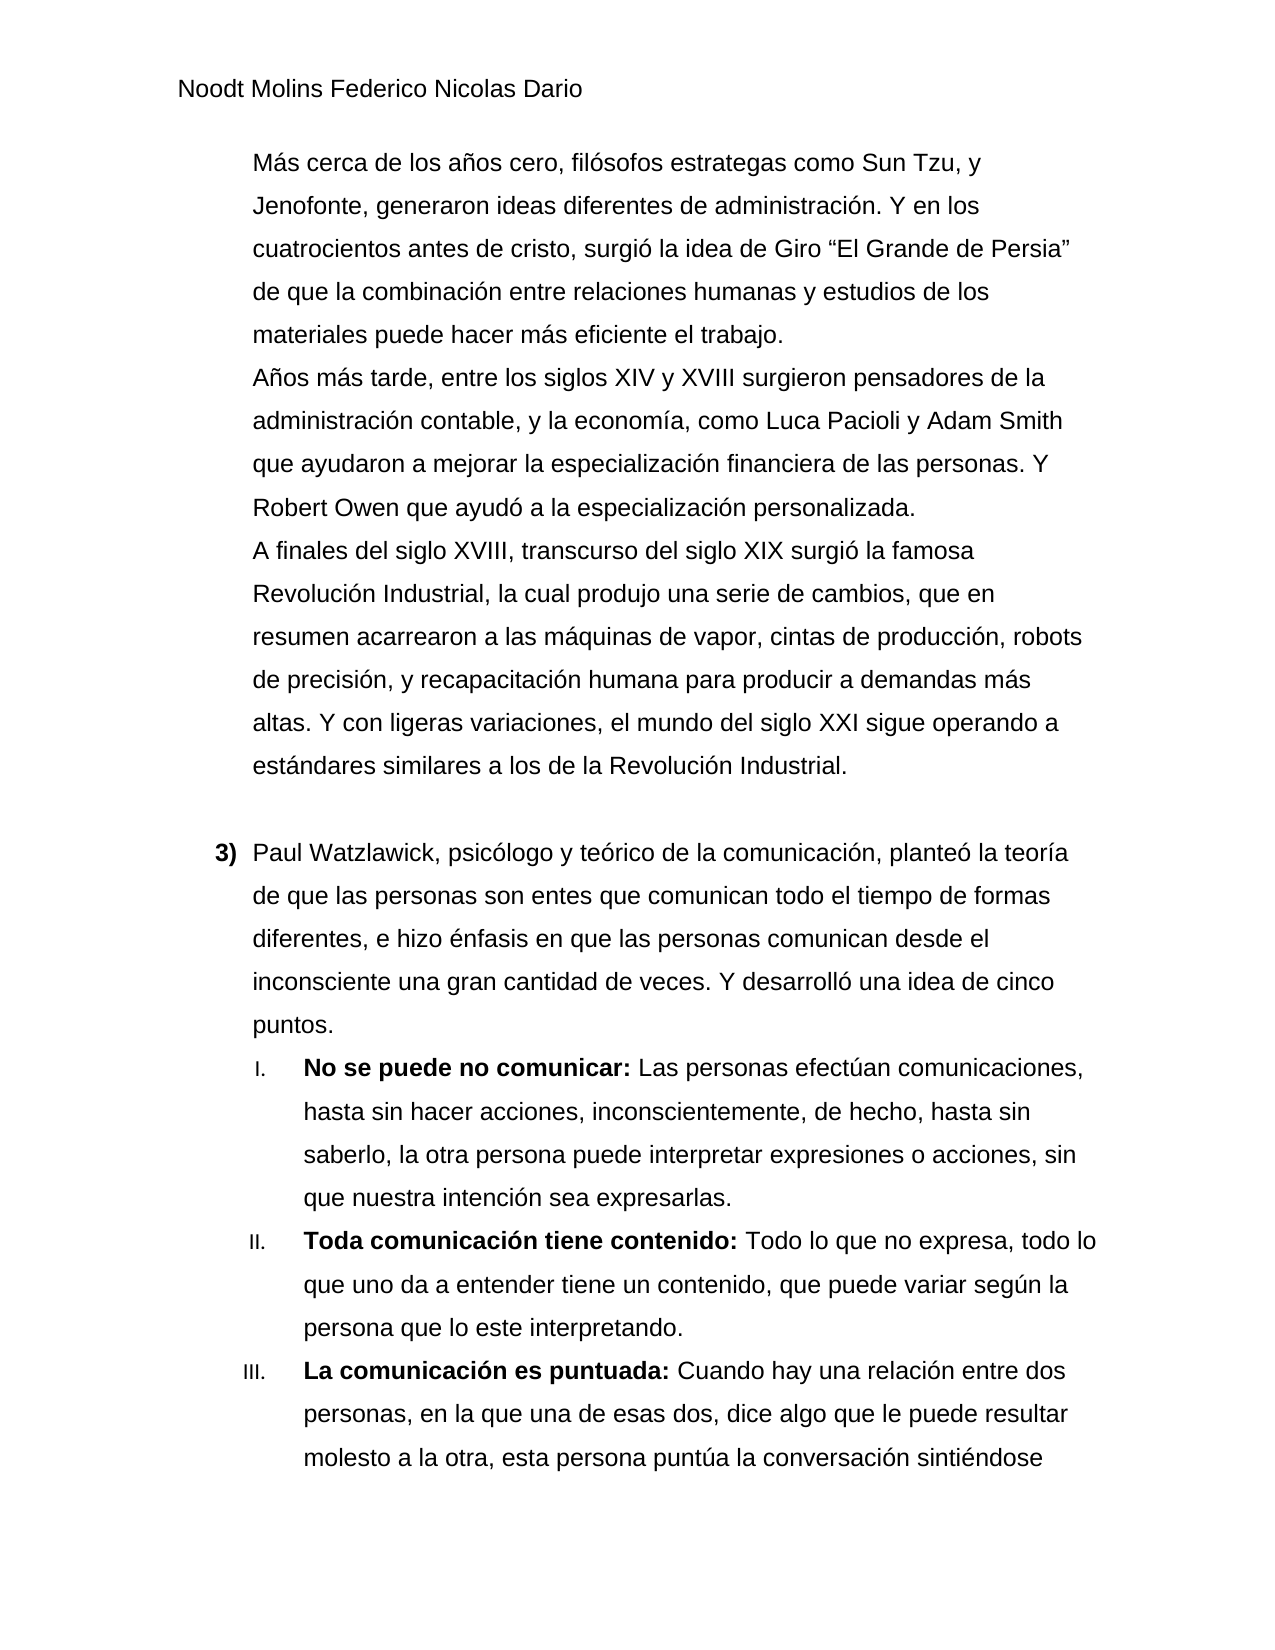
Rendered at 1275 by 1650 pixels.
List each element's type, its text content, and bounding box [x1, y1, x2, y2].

text Años más tarde, entre los siglos XIV y XVIII surgieron pensadores de la administración contable, y la economía, como Luca Pacioli y Adam Smith que ayudaron a mejorar la especialización financiera de las personas. Y Robert Owen que ayudó a la especialización personalizada. [252, 363, 1098, 521]
list Toda comunicación tiene contenido: Todo lo que no expresa, todo lo que uno da a entender tiene un contenido, que puede variar según la persona que lo este interpretando. [266, 1226, 1098, 1342]
list Paul Watzlawick, psicólogo y teórico de la comunicación, planteó la teoría de que las personas son entes que comunican todo el tiempo de formas diferentes, e hizo énfasis en que las personas comunican desde el inconsciente una gran cantidad de veces. Y desarrolló una idea de cinco puntos. [215, 838, 1098, 1039]
list La comunicación es puntuada: Cuando hay una relación entre dos personas, en la que una de esas dos, dice algo que le puede resultar molesto a la otra, esta persona puntúa la conversación sintiéndose [266, 1356, 1098, 1471]
text A finales del siglo XVIII, transcurso del siglo XIX surgió la famosa Revolución Industrial, la cual produjo una serie de cambios, que en resumen acarrearon a las máquinas de vapor, cintas de producción, robots de precisión, y recapacitación humana para producir a demandas más altas. Y con ligeras variaciones, el mundo del siglo XXI sigue operando a estándares similares a los de la Revolución Industrial. [252, 536, 1098, 780]
text Más cerca de los años cero, filósofos estrategas como Sun Tzu, y Jenofonte, generaron ideas diferentes de administración. Y en los cuatrocientos antes de cristo, surgió la idea de Giro “El Grande de Persia” de que la combinación entre relaciones humanas y estudios de los materiales puede hacer más eficiente el trabajo. [252, 148, 1098, 349]
list No se puede no comunicar: Las personas efectúan comunicaciones, hasta sin hacer acciones, inconscientemente, de hecho, hasta sin saberlo, la otra persona puede interpretar expresiones o acciones, sin que nuestra intención sea expresarlas. [266, 1053, 1098, 1212]
